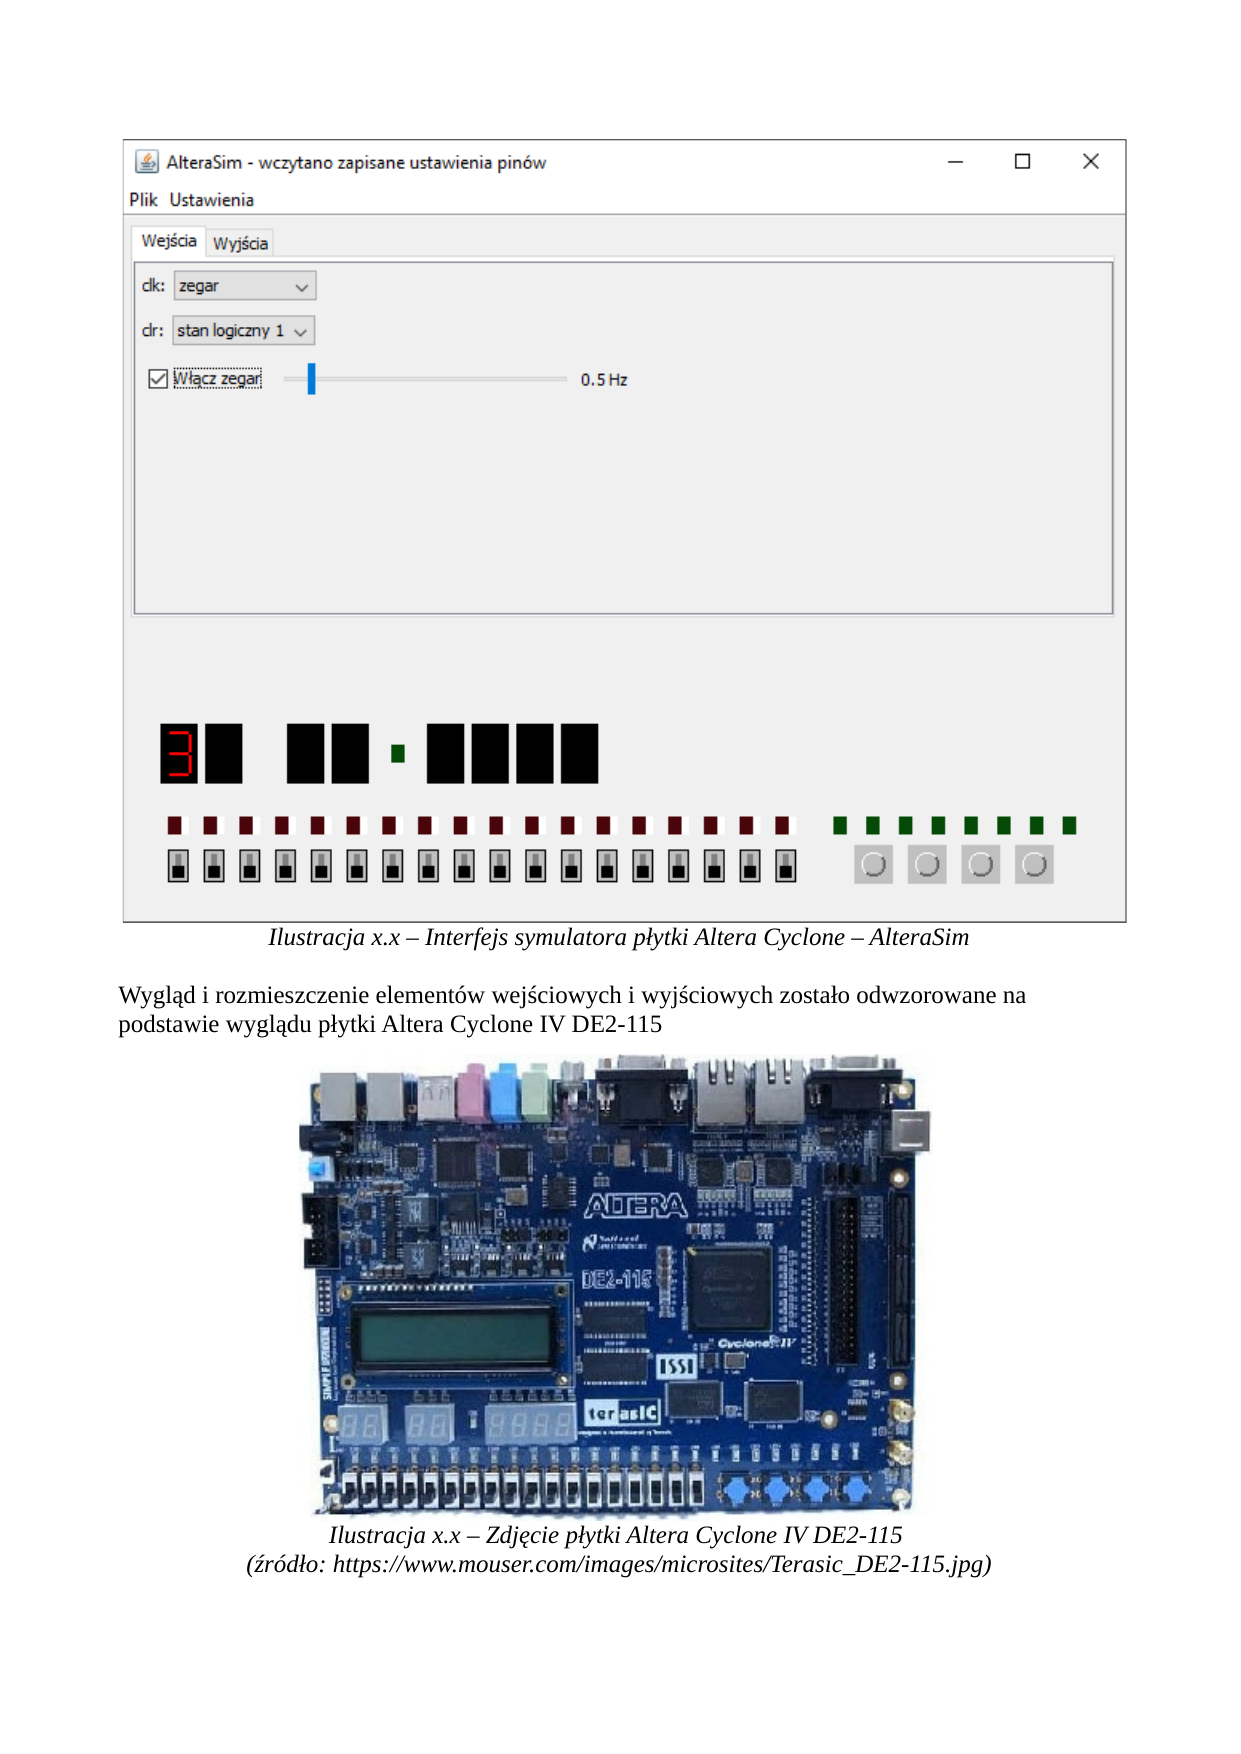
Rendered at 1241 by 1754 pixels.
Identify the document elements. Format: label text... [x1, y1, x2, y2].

picture [122, 139, 1127, 923]
picture [298, 1054, 933, 1521]
text (źródło: https://www.mouser.com/images/microsites/Terasic_DE2-115.jpg) [118, 1549, 1122, 1578]
text Ilustracja x.x – Interfejs symulatora płytki Altera Cyclone – AlteraSim [118, 118, 1122, 951]
text Wygląd i rozmieszczenie elementów wejściowych i wyjściowych zostało odwzorowane na podstawie wyglądu płytki Altera Cyclone IV DE2-115 [118, 980, 1122, 1037]
text Ilustracja x.x – Zdjęcie płytki Altera Cyclone IV DE2-115 [118, 1037, 1122, 1549]
